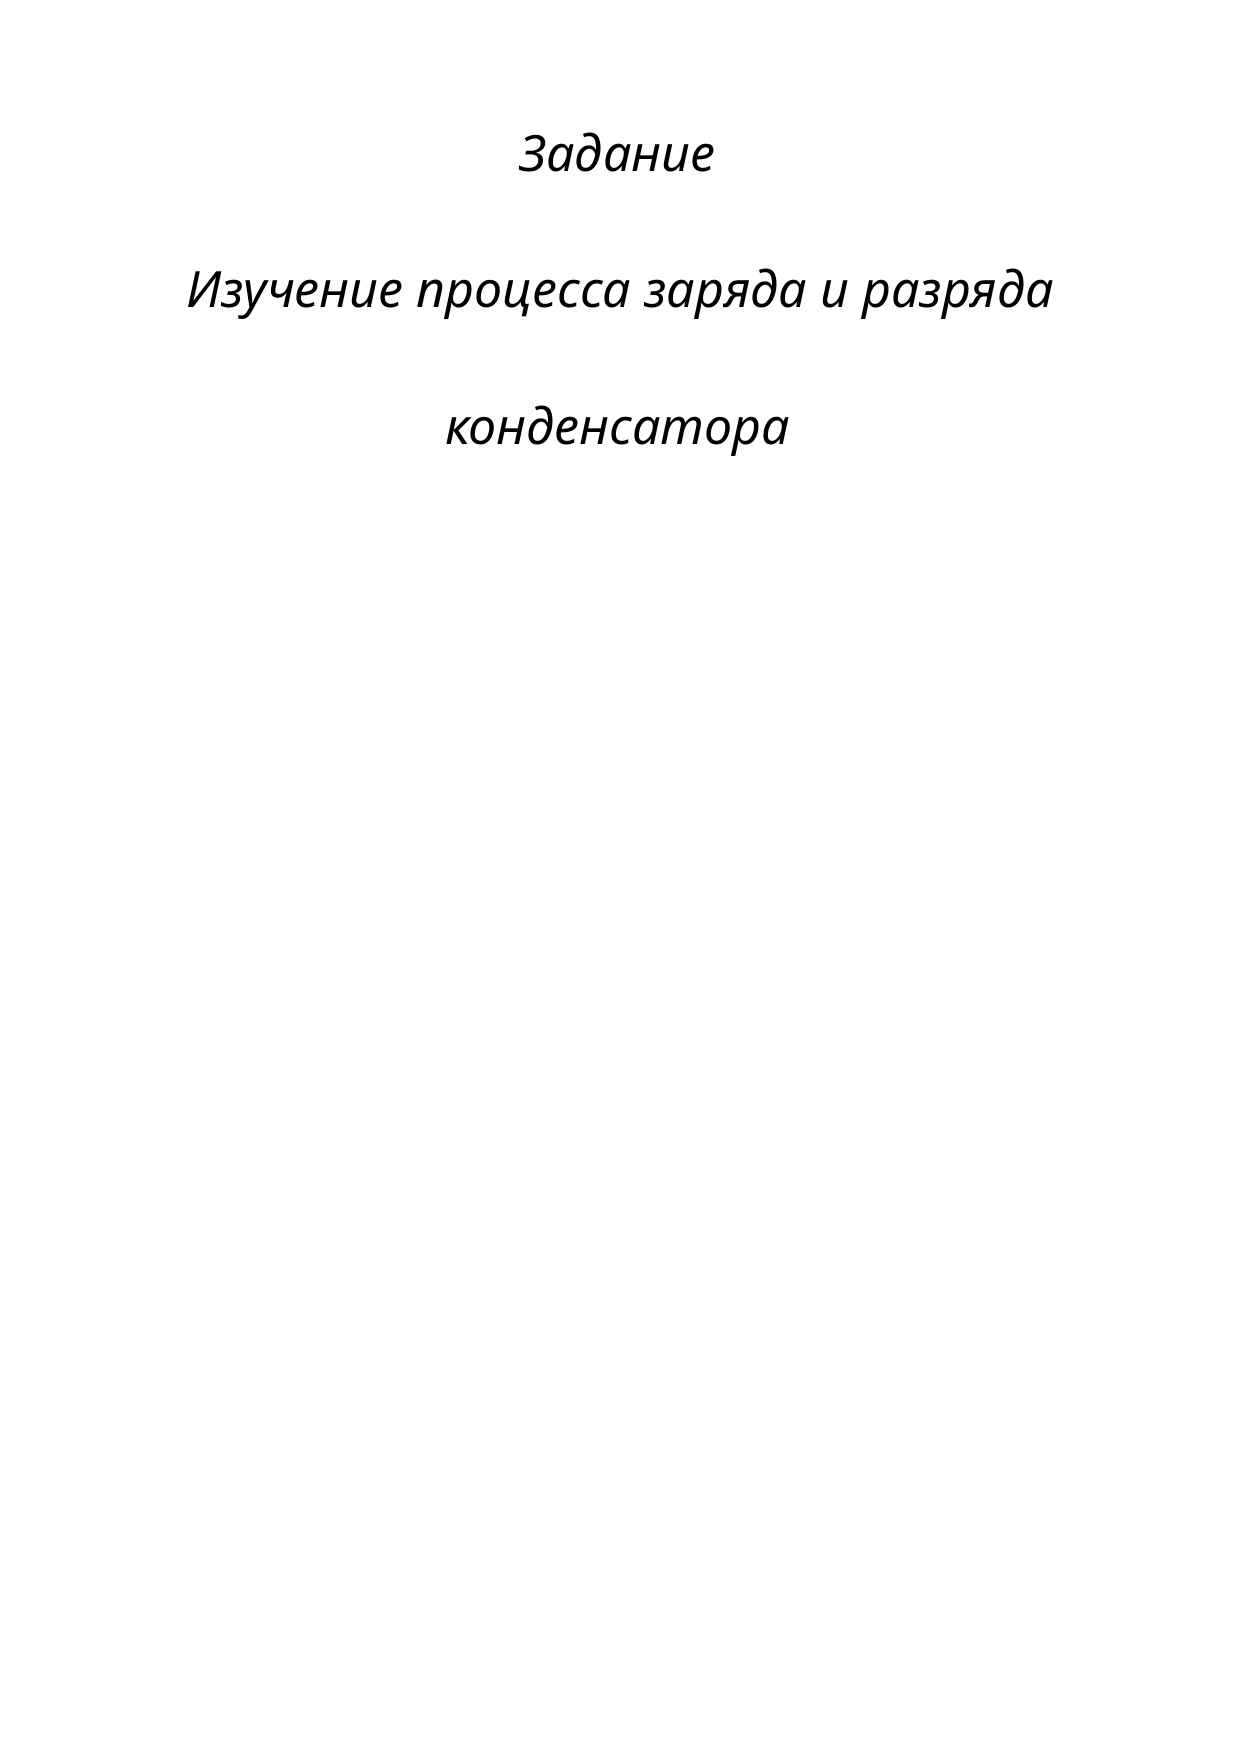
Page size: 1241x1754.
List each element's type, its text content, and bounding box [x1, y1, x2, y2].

text Изучение процесса заряда и разряда конденсатора [118, 254, 1122, 459]
text Задание [118, 118, 1122, 186]
